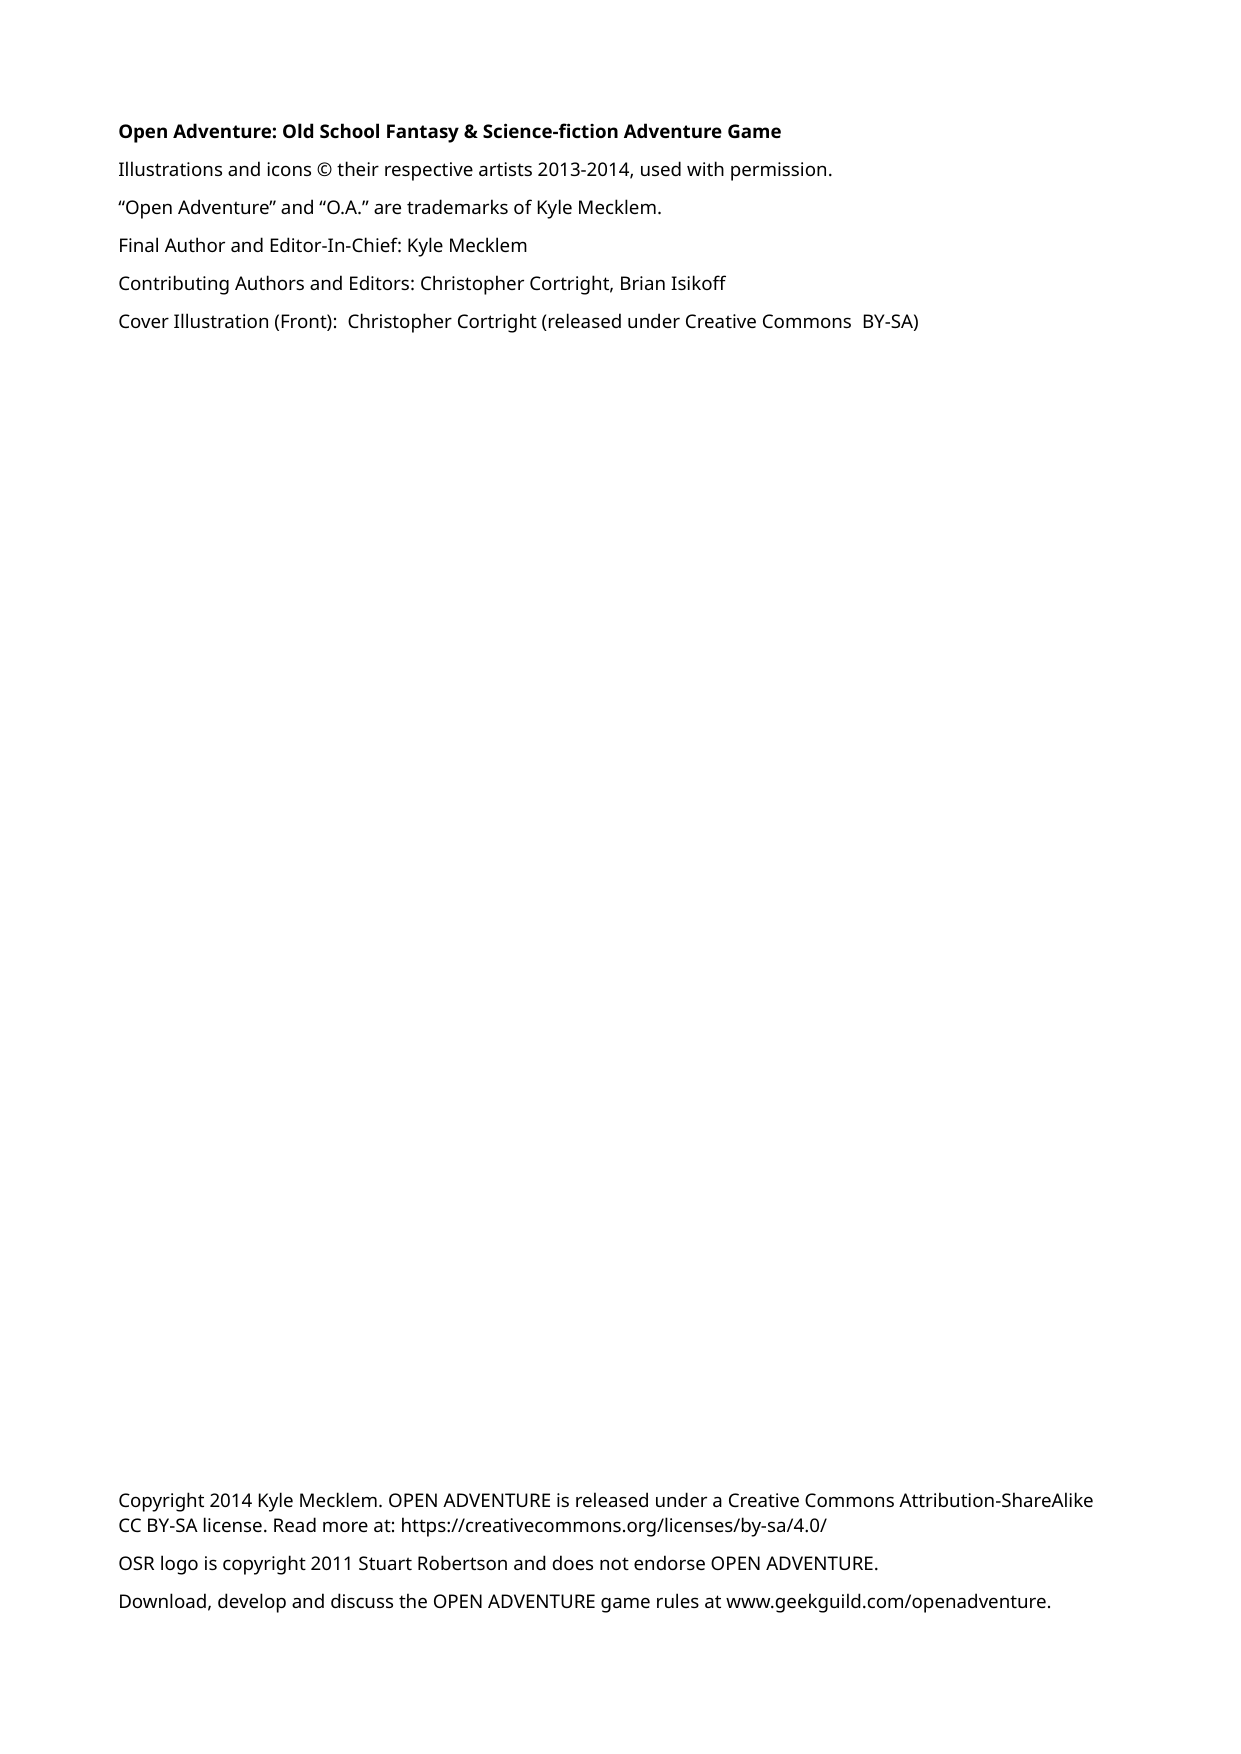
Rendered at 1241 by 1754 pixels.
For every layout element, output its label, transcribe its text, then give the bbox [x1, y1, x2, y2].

text Final Author and Editor-In-Chief: Kyle Mecklem [118, 232, 1122, 258]
text Open Adventure: Old School Fantasy & Science-fiction Adventure Game [118, 118, 1122, 144]
text Illustrations and icons © their respective artists 2013-2014, used with permission. [118, 156, 1122, 182]
text Copyright 2014 Kyle Mecklem. OPEN ADVENTURE is released under a Creative Commons Attribution-ShareAlike CC BY-SA license. Read more at: https://creativecommons.org/licenses/by-sa/4.0/ [118, 1487, 1122, 1538]
text Contributing Authors and Editors: Christopher Cortright, Brian Isikoff [118, 270, 1122, 296]
text Cover Illustration (Front): Christopher Cortright (released under Creative Commons BY-SA) [118, 308, 1122, 334]
text “Open Adventure” and “O.A.” are trademarks of Kyle Mecklem. [118, 194, 1122, 220]
text Download, develop and discuss the OPEN ADVENTURE game rules at www.geekguild.com/openadventure. [118, 1588, 1122, 1614]
text OSR logo is copyright 2011 Stuart Robertson and does not endorse OPEN ADVENTURE. [118, 1550, 1122, 1576]
